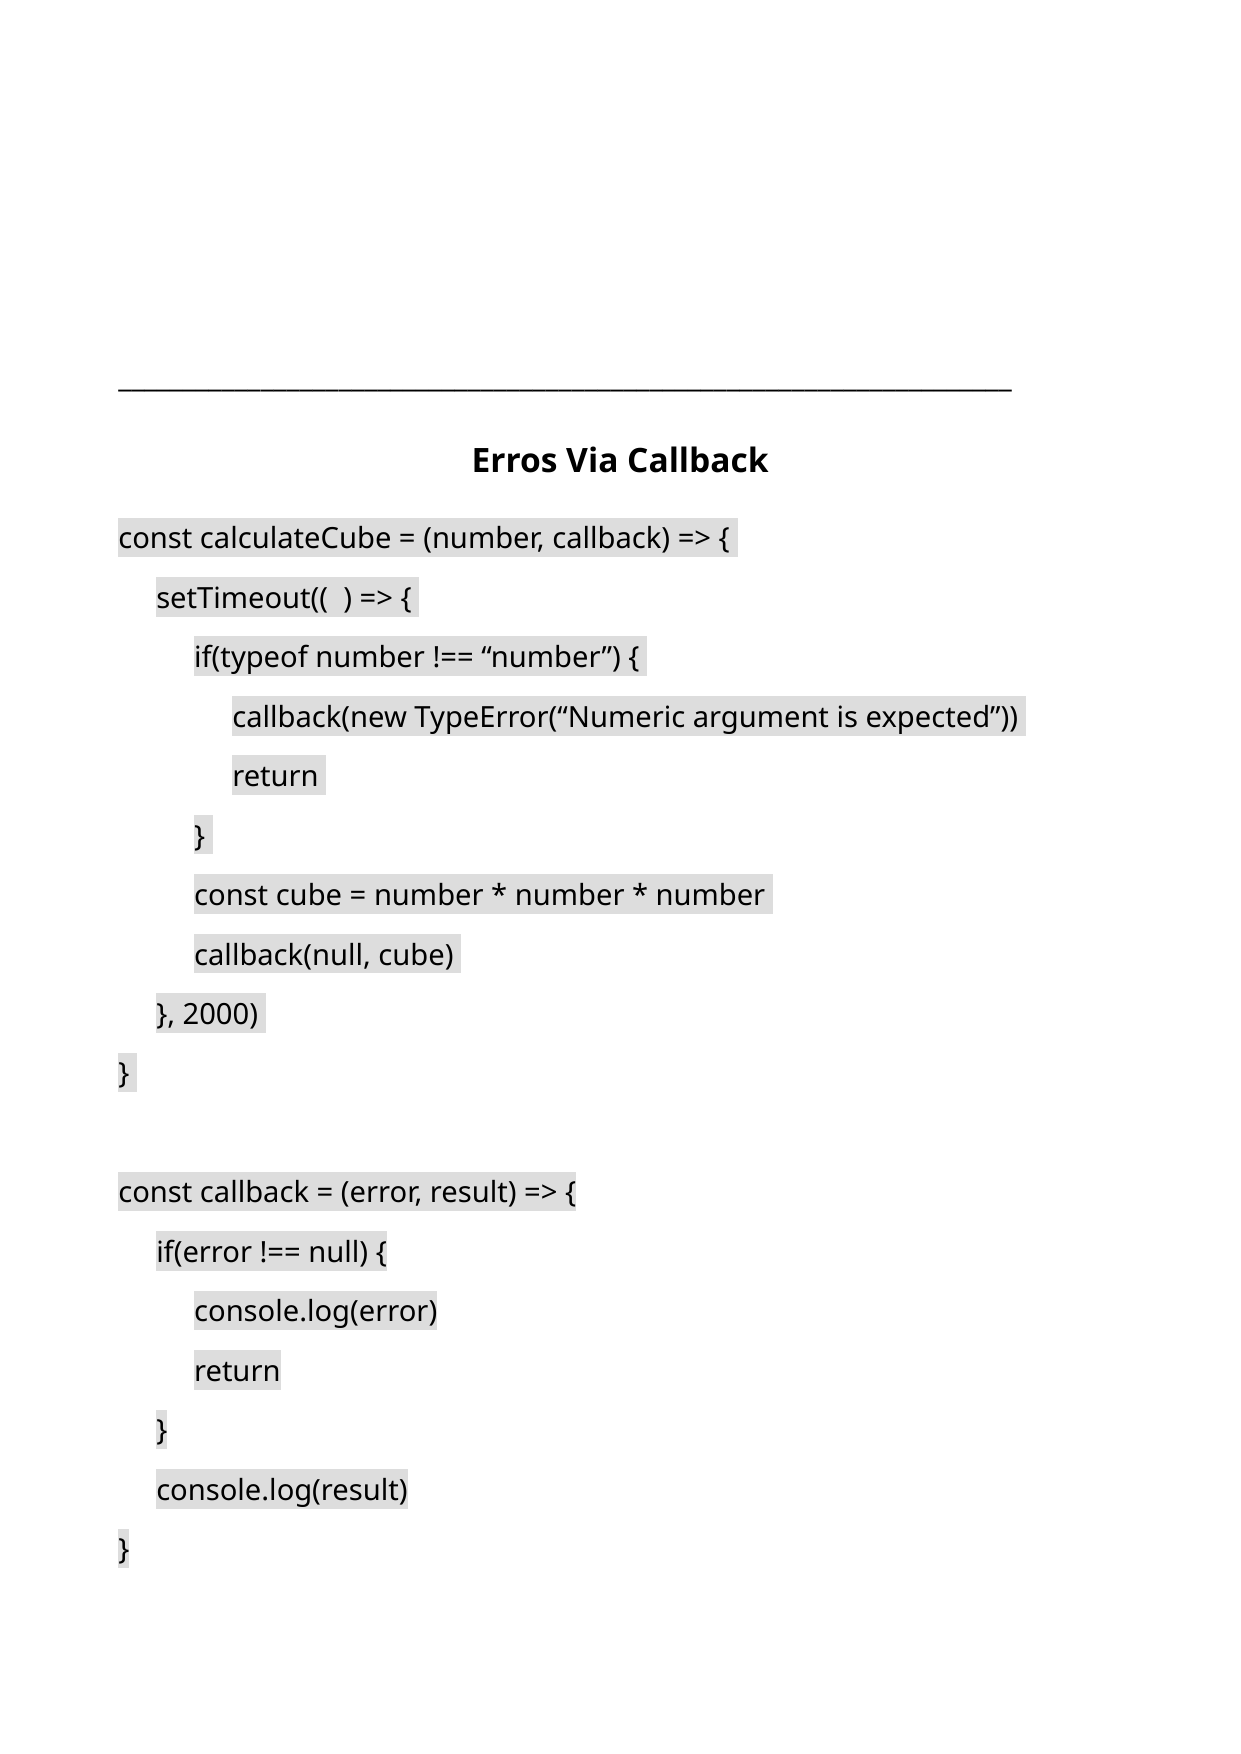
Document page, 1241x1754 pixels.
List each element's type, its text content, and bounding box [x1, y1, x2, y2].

text const cube = number * number * number [118, 874, 1122, 914]
text return [118, 1350, 1122, 1390]
text setTimeout(( ) => { [118, 577, 1122, 617]
text _____________________________________________________________________ [118, 356, 1122, 396]
text console.log(result) [118, 1469, 1122, 1509]
text } [118, 1053, 1122, 1092]
text } [118, 1409, 1122, 1449]
text }, 2000) [118, 993, 1122, 1033]
text } [118, 1528, 1122, 1568]
text const calculateCube = (number, callback) => { [118, 517, 1122, 557]
text callback(null, cube) [118, 934, 1122, 973]
text return [118, 755, 1122, 795]
text } [118, 815, 1122, 854]
text if(typeof number !== “number”) { [118, 636, 1122, 676]
subtitle Erros Via Callback [118, 436, 1122, 482]
text console.log(error) [118, 1291, 1122, 1330]
text if(error !== null) { [118, 1231, 1122, 1271]
text const callback = (error, result) => { [118, 1172, 1122, 1211]
text callback(new TypeError(“Numeric argument is expected”)) [118, 696, 1122, 736]
